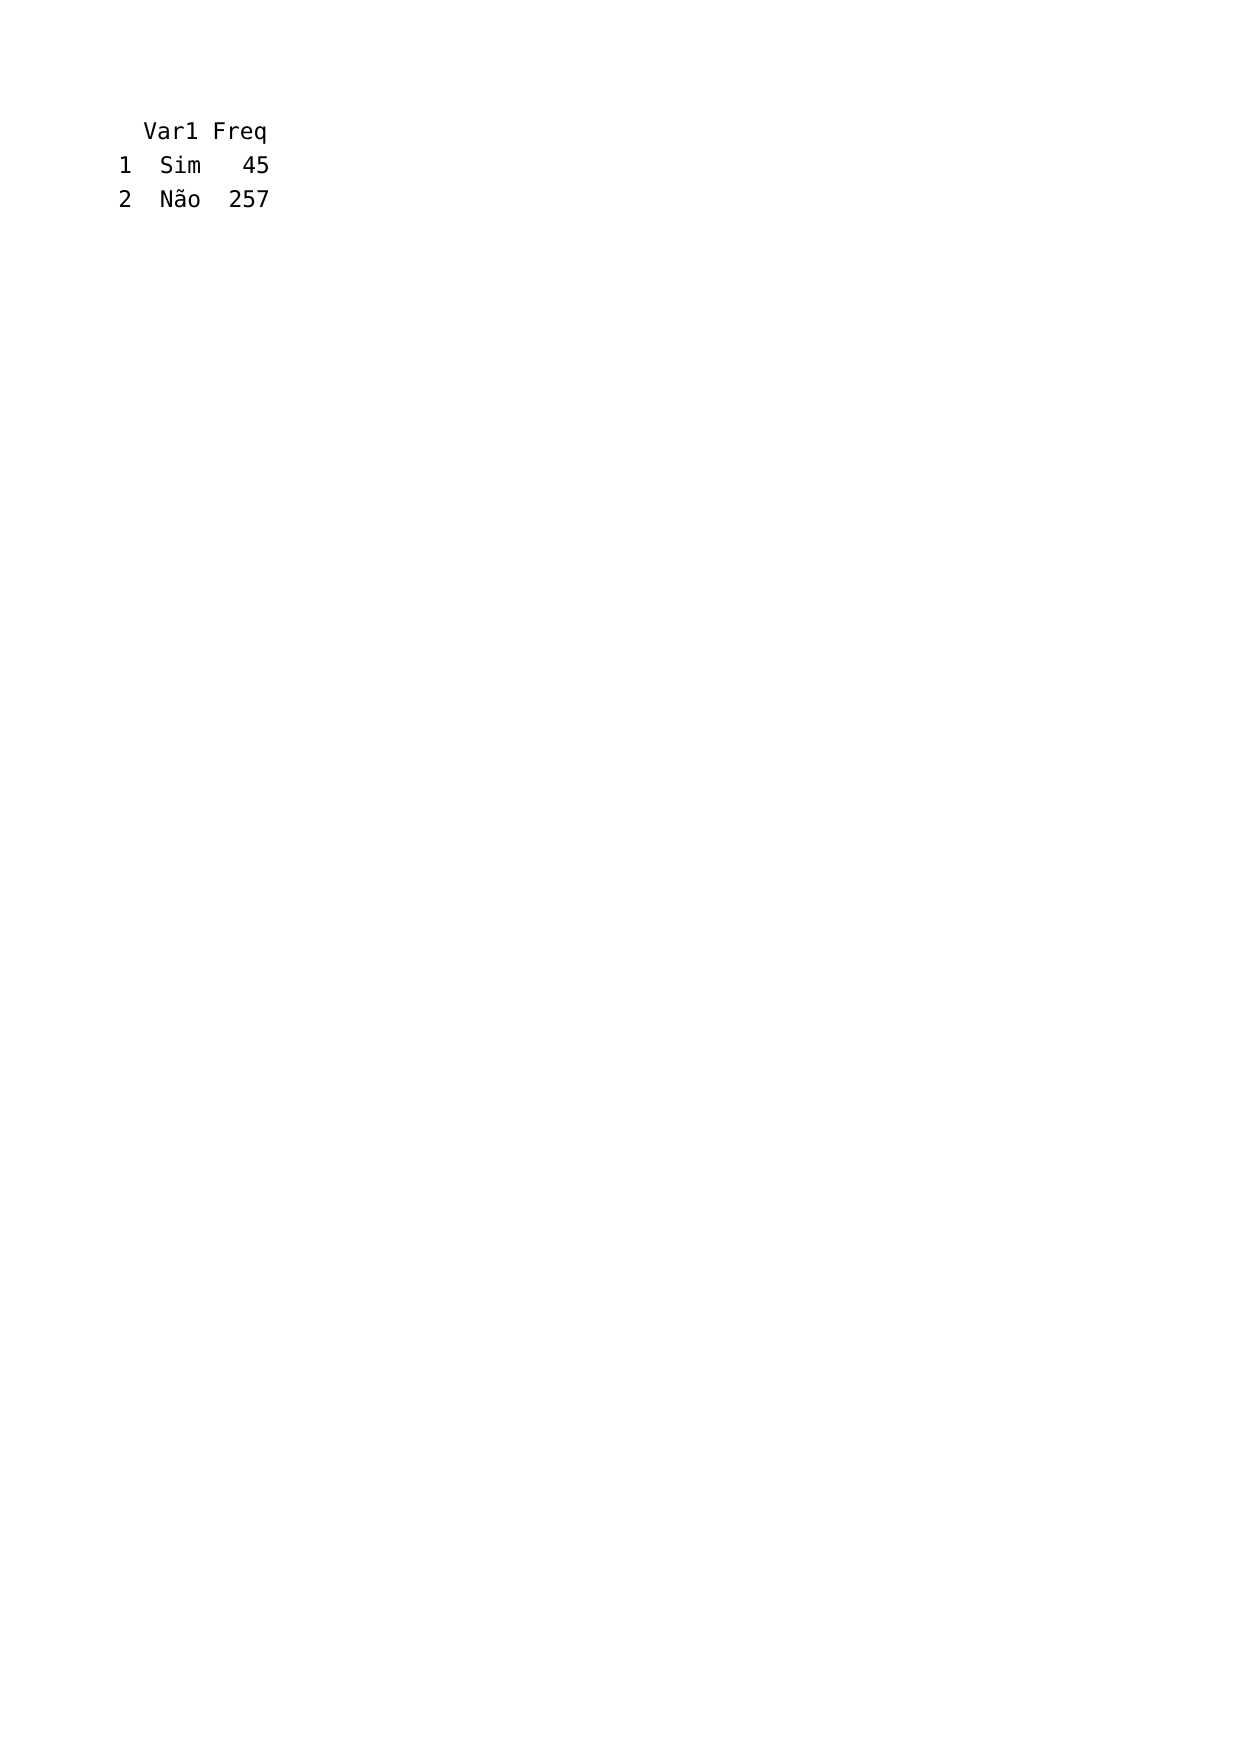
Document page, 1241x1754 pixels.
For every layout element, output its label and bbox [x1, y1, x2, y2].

table_cell [124, 213, 1240, 217]
table_cell [118, 218, 1240, 246]
